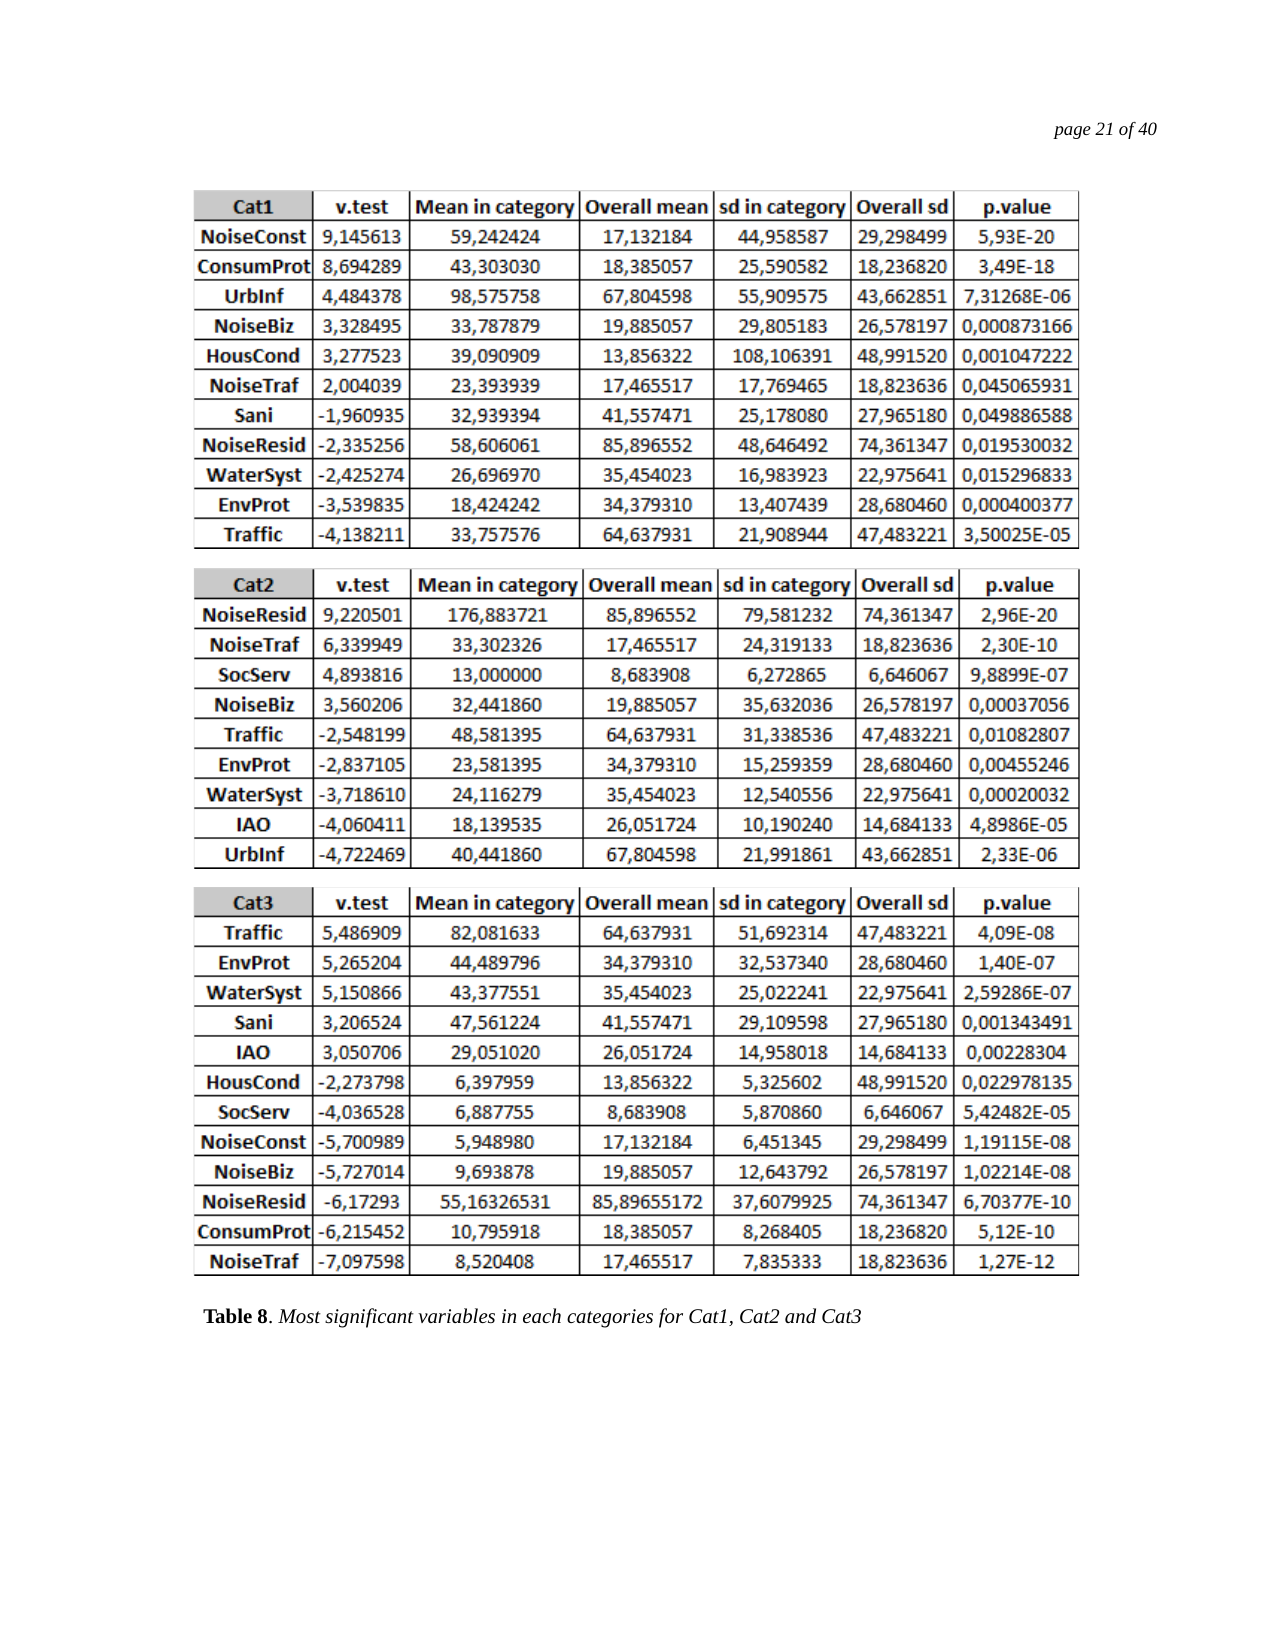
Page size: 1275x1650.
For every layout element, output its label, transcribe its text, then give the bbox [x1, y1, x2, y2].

picture [193, 190, 1080, 549]
picture [193, 568, 1080, 869]
picture [193, 887, 1080, 1276]
text Table 8. Most significant variables in each categories for Cat1, Cat2 and Cat3 [118, 1304, 1157, 1328]
